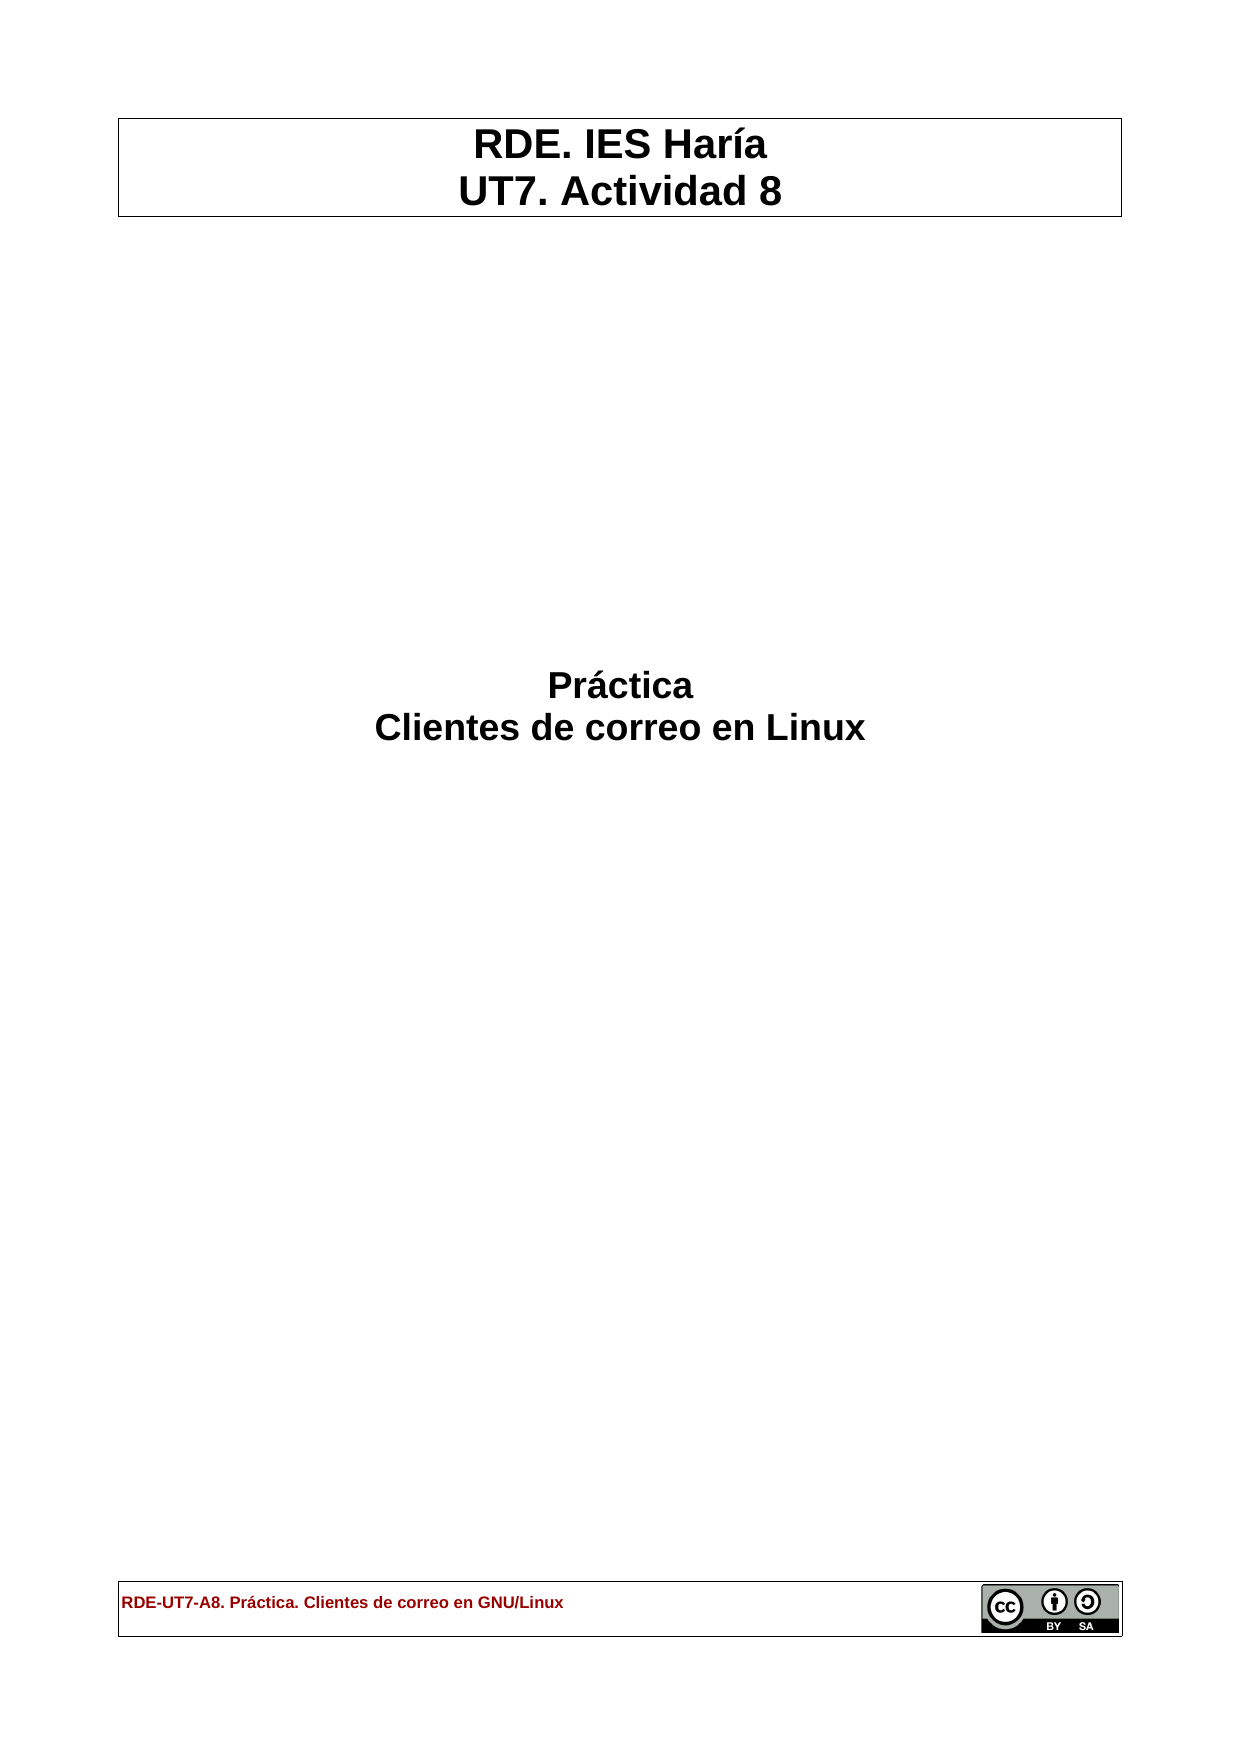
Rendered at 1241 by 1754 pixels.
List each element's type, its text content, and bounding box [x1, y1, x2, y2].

text UT7. Actividad 8 [119, 165, 1121, 216]
text Clientes de correo en Linux [118, 706, 1122, 748]
text Práctica [118, 664, 1122, 706]
picture [981, 1584, 1119, 1633]
text RDE. IES Haría [119, 119, 1121, 165]
